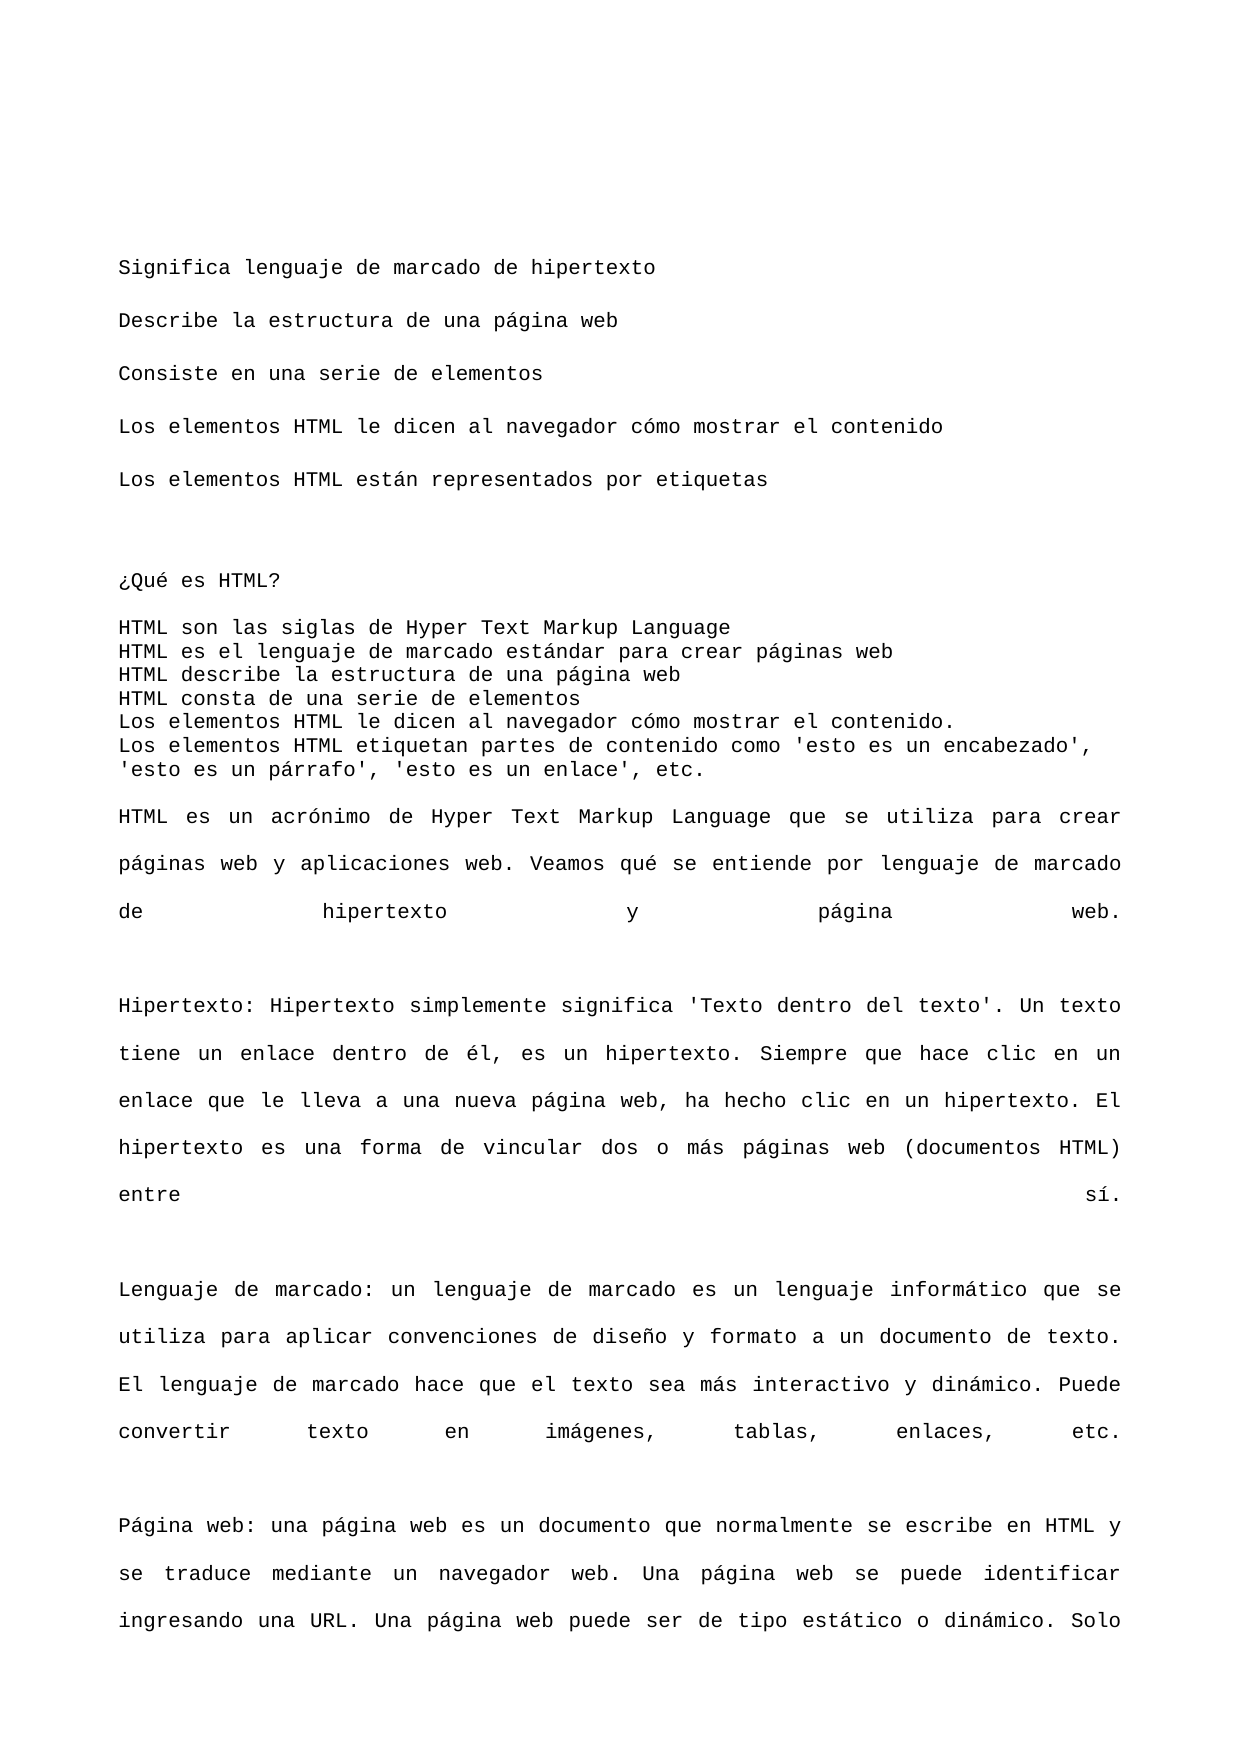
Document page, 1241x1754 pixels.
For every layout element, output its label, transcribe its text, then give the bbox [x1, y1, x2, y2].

text Los elementos HTML le dicen al navegador cómo mostrar el contenido [118, 416, 1122, 440]
text Los elementos HTML están representados por etiquetas [118, 469, 1122, 493]
text ¿Qué es HTML? HTML son las siglas de Hyper Text Markup Language HTML es el lenguaje de marcado estándar para crear páginas web HTML describe la estructura de una página web HTML consta de una serie de elementos Los elementos HTML le dicen al navegador cómo mostrar el contenido. Los elementos HTML etiquetan partes de contenido como 'esto es un encabezado', 'esto es un párrafo', 'esto es un enlace', etc. [118, 570, 1122, 782]
text HTML es un acrónimo de Hyper Text Markup Language que se utiliza para crear páginas web y aplicaciones web. Veamos qué se entiende por lenguaje de marcado de hipertexto y página web. Hipertexto: Hipertexto simplemente significa 'Texto dentro del texto'. Un texto tiene un enlace dentro de él, es un hipertexto. Siempre que hace clic en un enlace que le lleva a una nueva página web, ha hecho clic en un hipertexto. El hipertexto es una forma de vincular dos o más páginas web (documentos HTML) entre sí. Lenguaje de marcado: un lenguaje de marcado es un lenguaje informático que se utiliza para aplicar convenciones de diseño y formato a un documento de texto. El lenguaje de marcado hace que el texto sea más interactivo y dinámico. Puede convertir texto en imágenes, tablas, enlaces, etc. Página web: una página web es un documento que normalmente se escribe en HTML y se traduce mediante un navegador web. Una página web se puede identificar ingresando una URL. Una página web puede ser de tipo estático o dinámico. Solo [118, 806, 1122, 1634]
text Describe la estructura de una página web [118, 310, 1122, 333]
text Consiste en una serie de elementos [118, 363, 1122, 387]
text Significa lenguaje de marcado de hipertexto [118, 257, 1122, 280]
